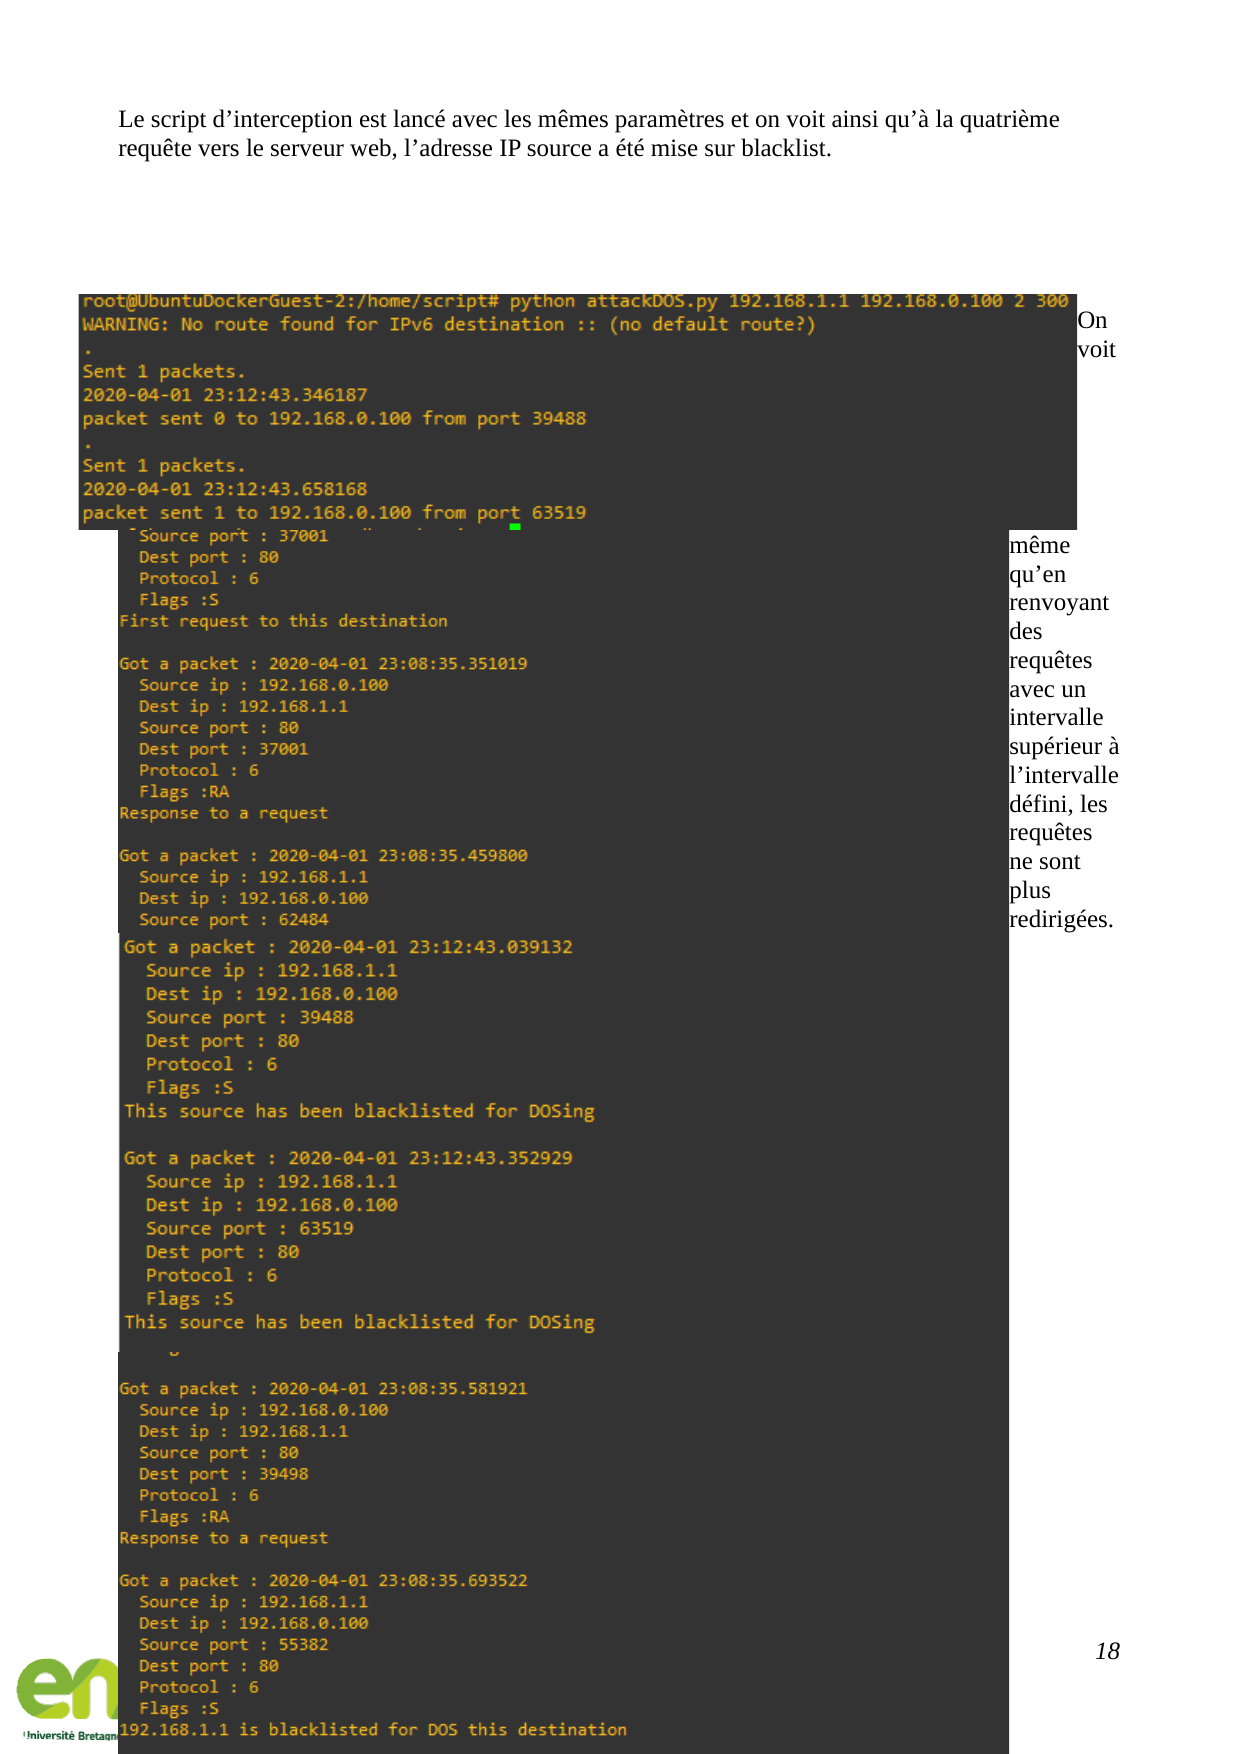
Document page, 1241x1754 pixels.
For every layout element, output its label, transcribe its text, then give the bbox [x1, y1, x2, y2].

text On voit même qu’en renvoyant des requêtes avec un intervalle supérieur à l’intervalle défini, les requêtes ne sont plus redirigées. [1010, 305, 1122, 932]
text Le script d’interception est lancé avec les mêmes paramètres et on voit ainsi qu’à la quatrième requête vers le serveur web, l’adresse IP source a été mise sur blacklist. [118, 104, 1122, 161]
